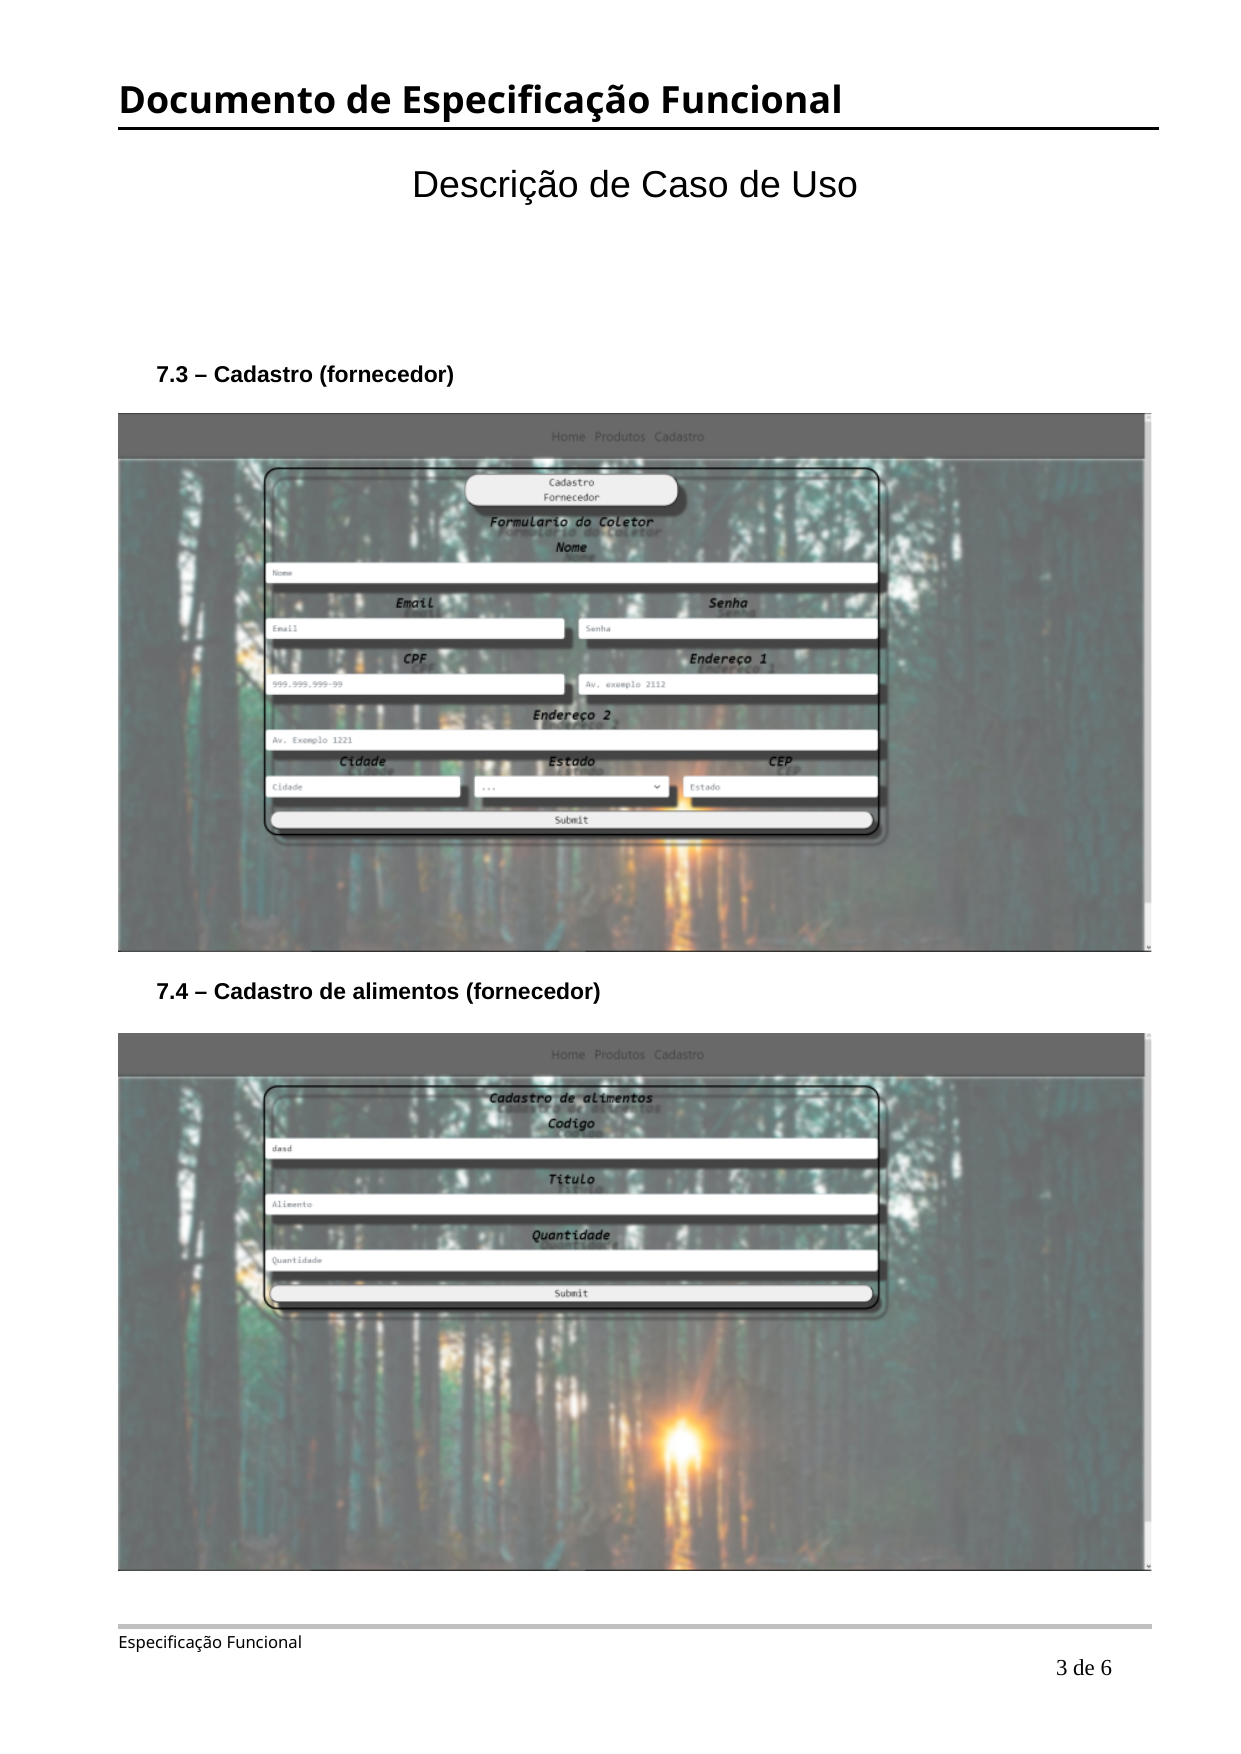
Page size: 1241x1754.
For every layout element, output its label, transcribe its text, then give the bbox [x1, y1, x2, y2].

subtitle 7.4 – Cadastro de alimentos (fornecedor) [118, 978, 1152, 1004]
subtitle 7.3 – Cadastro (fornecedor) [118, 361, 1152, 388]
